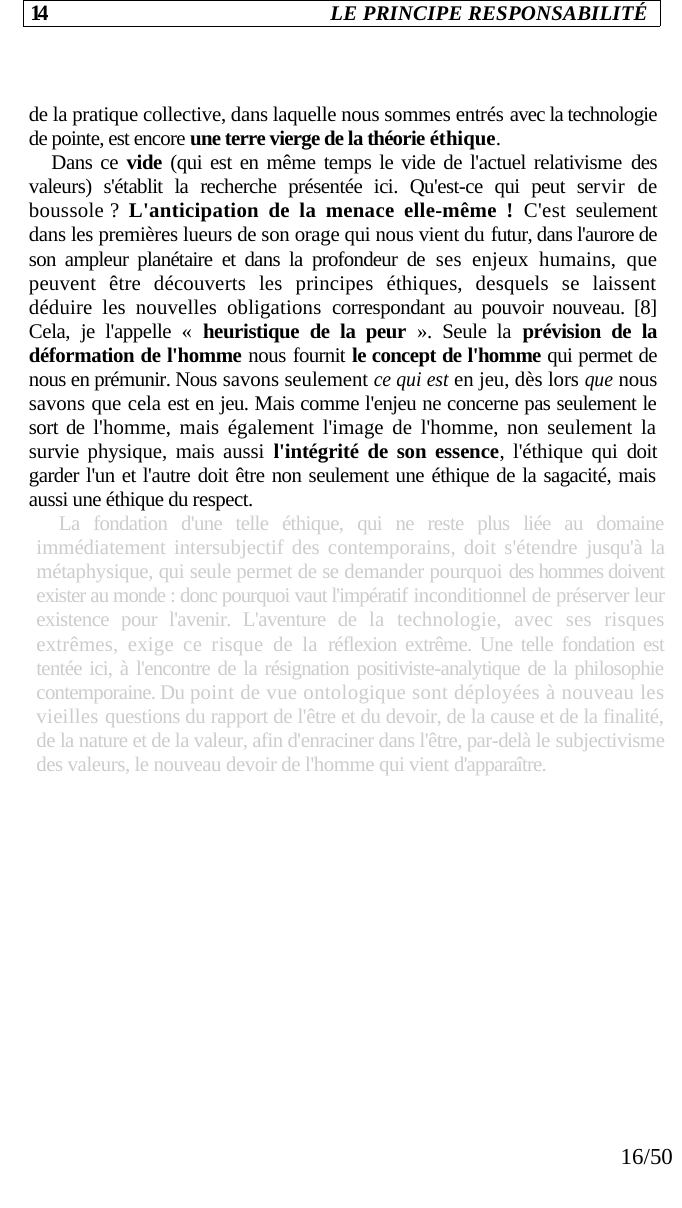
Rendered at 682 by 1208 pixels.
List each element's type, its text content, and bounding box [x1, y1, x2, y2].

text La fondation d'une telle éthique, qui ne reste plus liée au domaine immédiatement intersubjectif des contemporains, doit s'étendre jusqu'à la métaphysique, qui seule permet de se demander pourquoi des hommes doivent exister au monde : donc pourquoi vaut l'impératif inconditionnel de préserver leur existence pour l'avenir. L'aventure de la technologie, avec ses risques extrêmes, exige ce risque de la réflexion extrême. Une telle fondation est tentée ici, à l'encontre de la résignation positiviste-analytique de la philosophie contemporaine. Du point de vue ontologique sont déployées à nouveau les vieilles questions du rapport de l'être et du devoir, de la cause et de la finalité, de la nature et de la valeur, afin d'enraciner dans l'être, par-delà le subjectivisme des valeurs, le nouveau devoir de l'homme qui vient d'apparaître. [36, 511, 665, 776]
text Dans ce vide (qui est en même temps le vide de l'actuel relativisme des valeurs) s'établit la recherche présentée ici. Qu'est-ce qui peut servir de boussole ? L'anticipation de la menace elle-même ! C'est seulement dans les premières lueurs de son orage qui nous vient du futur, dans l'aurore de son ampleur planétaire et dans la profondeur de ses enjeux humains, que peuvent être découverts les principes éthiques, desquels se laissent déduire les nouvelles obligations correspondant au pouvoir nouveau. [8] Cela, je l'appelle « heuristique de la peur ». Seule la prévision de la déformation de l'homme nous fournit le concept de l'homme qui permet de nous en prémunir. Nous savons seulement ce qui est en jeu, dès lors que nous savons que cela est en jeu. Mais comme l'enjeu ne concerne pas seulement le sort de l'homme, mais également l'image de l'homme, non seulement la survie physique, mais aussi l'intégrité de son essence, l'éthique qui doit garder l'un et l'autre doit être non seulement une éthique de la sagacité, mais aussi une éthique du respect. [29, 150, 657, 511]
text 14 LE PRINCIPE RESPONSABILITÉ [30, 1, 660, 26]
text de la pratique collective, dans laquelle nous sommes entrés avec la technologie de pointe, est encore une terre vierge de la théorie éthique. [29, 102, 657, 150]
